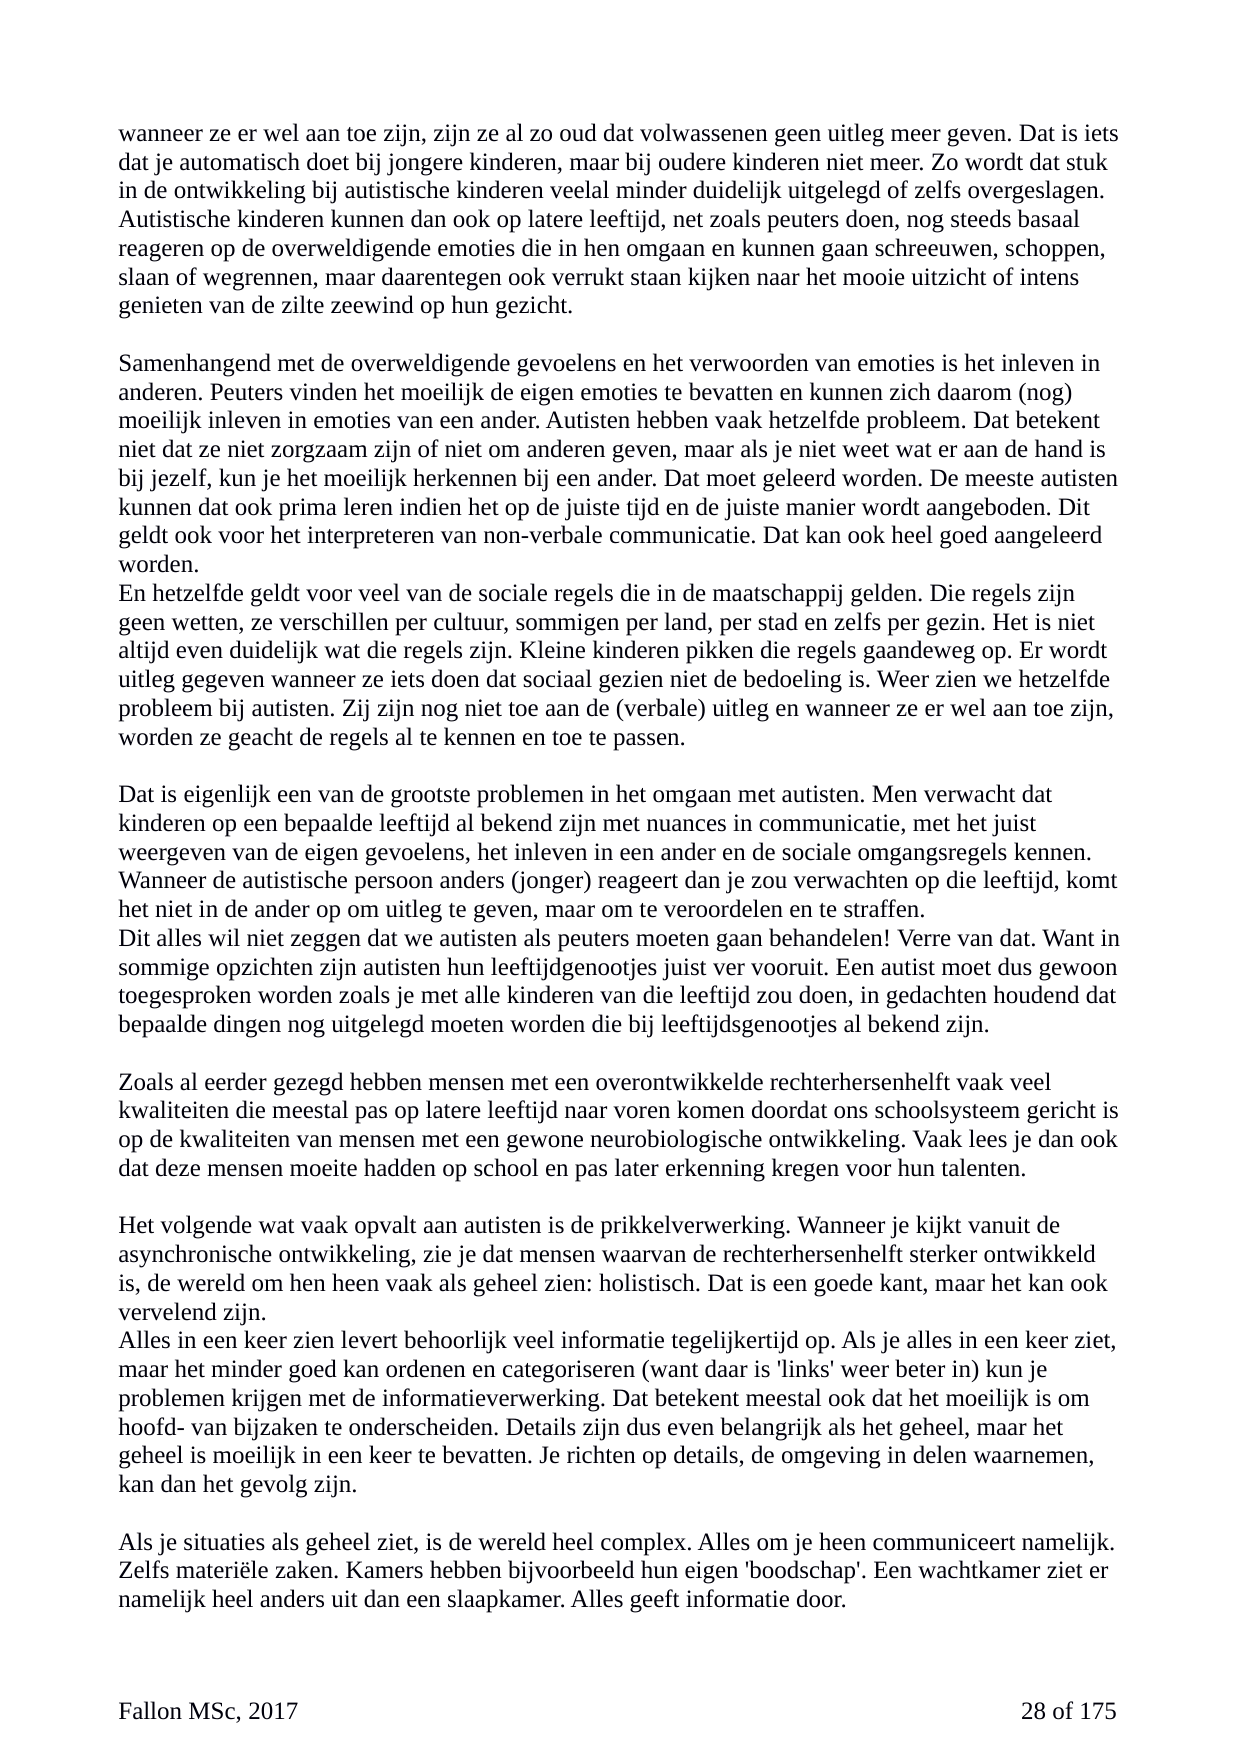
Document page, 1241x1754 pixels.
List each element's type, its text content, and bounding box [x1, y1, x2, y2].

text Dit alles wil niet zeggen dat we autisten als peuters moeten gaan behandelen! Verre van dat. Want in sommige opzichten zijn autisten hun leeftijdgenootjes juist ver vooruit. Een autist moet dus gewoon toegesproken worden zoals je met alle kinderen van die leeftijd zou doen, in gedachten houdend dat bepaalde dingen nog uitgelegd moeten worden die bij leeftijdsgenootjes al bekend zijn. [118, 923, 1122, 1038]
text Zoals al eerder gezegd hebben mensen met een overontwikkelde rechterhersenhelft vaak veel kwaliteiten die meestal pas op latere leeftijd naar voren komen doordat ons schoolsysteem gericht is op de kwaliteiten van mensen met een gewone neurobiologische ontwikkeling. Vaak lees je dan ook dat deze mensen moeite hadden op school en pas later erkenning kregen voor hun talenten. [118, 1067, 1122, 1182]
text wanneer ze er wel aan toe zijn, zijn ze al zo oud dat volwassenen geen uitleg meer geven. Dat is iets dat je automatisch doet bij jongere kinderen, maar bij oudere kinderen niet meer. Zo wordt dat stuk in de ontwikkeling bij autistische kinderen veelal minder duidelijk uitgelegd of zelfs overgeslagen. Autistische kinderen kunnen dan ook op latere leeftijd, net zoals peuters doen, nog steeds basaal reageren op de overweldigende emoties die in hen omgaan en kunnen gaan schreeuwen, schoppen, slaan of wegrennen, maar daarentegen ook verrukt staan kijken naar het mooie uitzicht of intens genieten van de zilte zeewind op hun gezicht. [118, 118, 1122, 319]
text Samenhangend met de overweldigende gevoelens en het verwoorden van emoties is het inleven in anderen. Peuters vinden het moeilijk de eigen emoties te bevatten en kunnen zich daarom (nog) moeilijk inleven in emoties van een ander. Autisten hebben vaak hetzelfde probleem. Dat betekent niet dat ze niet zorgzaam zijn of niet om anderen geven, maar als je niet weet wat er aan de hand is bij jezelf, kun je het moeilijk herkennen bij een ander. Dat moet geleerd worden. De meeste autisten kunnen dat ook prima leren indien het op de juiste tijd en de juiste manier wordt aangeboden. Dit geldt ook voor het interpreteren van non-verbale communicatie. Dat kan ook heel goed aangeleerd worden. [118, 348, 1122, 578]
text En hetzelfde geldt voor veel van de sociale regels die in de maatschappij gelden. Die regels zijn geen wetten, ze verschillen per cultuur, sommigen per land, per stad en zelfs per gezin. Het is niet altijd even duidelijk wat die regels zijn. Kleine kinderen pikken die regels gaandeweg op. Er wordt uitleg gegeven wanneer ze iets doen dat sociaal gezien niet de bedoeling is. Weer zien we hetzelfde probleem bij autisten. Zij zijn nog niet toe aan de (verbale) uitleg en wanneer ze er wel aan toe zijn, worden ze geacht de regels al te kennen en toe te passen. [118, 578, 1122, 751]
text Als je situaties als geheel ziet, is de wereld heel complex. Alles om je heen communiceert namelijk. Zelfs materiële zaken. Kamers hebben bijvoorbeeld hun eigen 'boodschap'. Een wachtkamer ziet er namelijk heel anders uit dan een slaapkamer. Alles geeft informatie door. [118, 1527, 1122, 1613]
text Alles in een keer zien levert behoorlijk veel informatie tegelijkertijd op. Als je alles in een keer ziet, maar het minder goed kan ordenen en categoriseren (want daar is 'links' weer beter in) kun je problemen krijgen met de informatieverwerking. Dat betekent meestal ook dat het moeilijk is om hoofd- van bijzaken te onderscheiden. Details zijn dus even belangrijk als het geheel, maar het geheel is moeilijk in een keer te bevatten. Je richten op details, de omgeving in delen waarnemen, kan dan het gevolg zijn. [118, 1326, 1122, 1498]
text Dat is eigenlijk een van de grootste problemen in het omgaan met autisten. Men verwacht dat kinderen op een bepaalde leeftijd al bekend zijn met nuances in communicatie, met het juist weergeven van de eigen gevoelens, het inleven in een ander en de sociale omgangsregels kennen. Wanneer de autistische persoon anders (jonger) reageert dan je zou verwachten op die leeftijd, komt het niet in de ander op om uitleg te geven, maar om te veroordelen en te straffen. [118, 779, 1122, 923]
text Het volgende wat vaak opvalt aan autisten is de prikkelverwerking. Wanneer je kijkt vanuit de asynchronische ontwikkeling, zie je dat mensen waarvan de rechterhersenhelft sterker ontwikkeld is, de wereld om hen heen vaak als geheel zien: holistisch. Dat is een goede kant, maar het kan ook vervelend zijn. [118, 1211, 1122, 1326]
